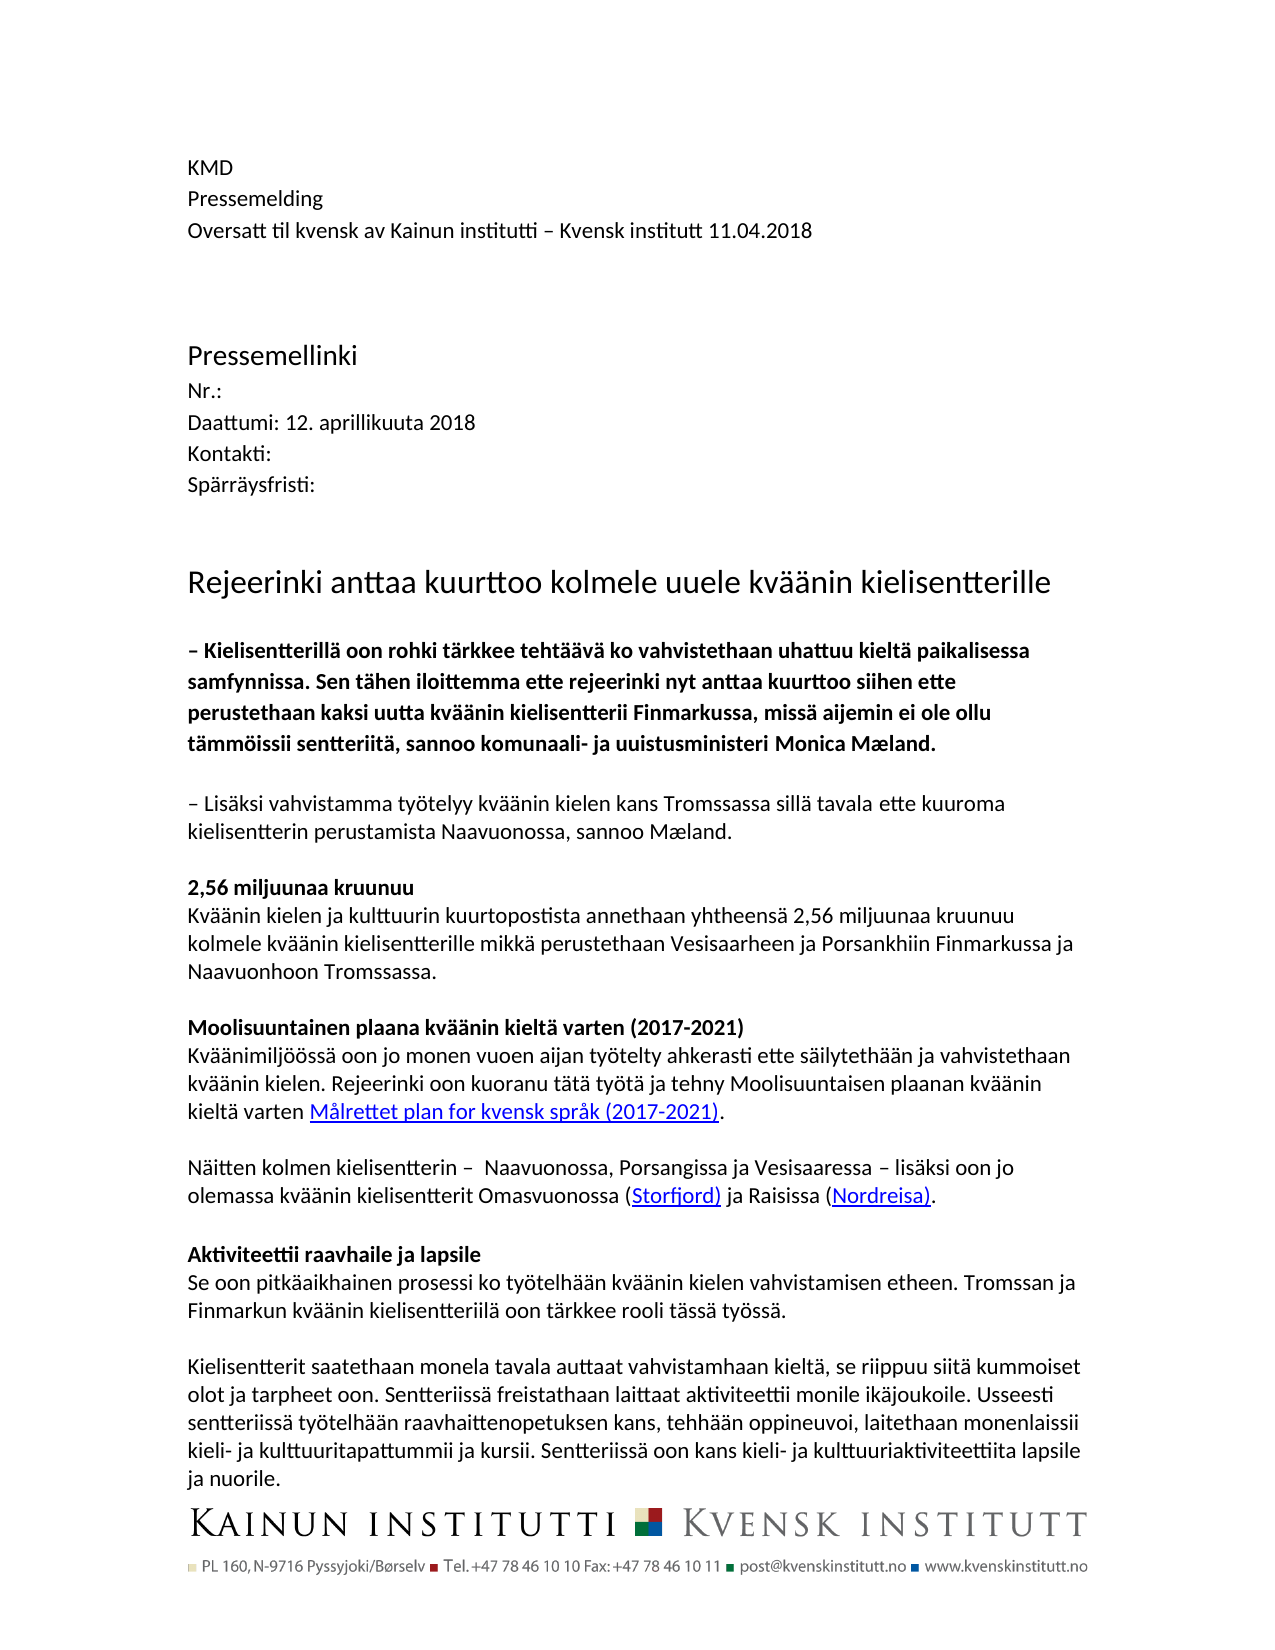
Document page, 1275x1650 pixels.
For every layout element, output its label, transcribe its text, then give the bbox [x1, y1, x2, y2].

text Kielisentterit saatethaan monela tavala auttaat vahvistamhaan kieltä, se riippuu siitä kummoiset olot ja tarpheet oon. Sentteriissä freistathaan laittaat aktiviteettii monile ikäjoukoile. Usseesti sentteriissä työtelhään raavhaittenopetuksen kans, tehhään oppineuvoi, laitethaan monenlaissii kieli- ja kulttuuritapattummii ja kursii. Sentteriissä oon kans kieli- ja kulttuuriaktiviteettiita lapsile ja nuorile. [187, 1352, 1087, 1493]
text 2,56 miljuunaa kruunuu [187, 873, 1087, 901]
text Aktiviteettii raavhaile ja lapsile [187, 1240, 1087, 1268]
picture [187, 1508, 1088, 1577]
text Kväänin kielen ja kulttuurin kuurtopostista annethaan yhtheensä 2,56 miljuunaa kruunuu kolmele kväänin kielisentterille mikkä perustethaan Vesisaarheen ja Porsankhiin Finmarkussa ja Naavuonhoon Tromssassa. [187, 901, 1087, 985]
text Oversatt til kvensk av Kainun institutti – Kvensk institutt 11.04.2018 [187, 212, 1087, 244]
text Se oon pitkäaikhainen prosessi ko työtelhään kväänin kielen vahvistamisen etheen. Tromssan ja Finmarkun kväänin kielisentteriilä oon tärkkee rooli tässä työssä. [187, 1268, 1087, 1324]
text Kväänimiljöössä oon jo monen vuoen aijan työtelty ahkerasti ette säilytethään ja vahvistethaan kväänin kielen. Rejeerinki oon kuoranu tätä työtä ja tehny Moolisuuntaisen plaanan kväänin kieltä varten Målrettet plan for kvensk språk (2017-2021). [187, 1041, 1087, 1125]
text Spärräysfristi: [187, 467, 1087, 498]
text Pressemelding [187, 181, 1087, 212]
text Moolisuuntainen plaana kväänin kieltä varten (2017-2021) [187, 1013, 1087, 1041]
text Näitten kolmen kielisentterin – Naavuonossa, Porsangissa ja Vesisaaressa ­– lisäksi oon jo olemassa kväänin kielisentterit Omasvuonossa (Storfjord) ja Raisissa (Nordreisa). [187, 1153, 1087, 1209]
text KMD [187, 150, 1087, 181]
text – Kielisentterillä oon rohki tärkkee tehtäävä ko vahvistethaan uhattuu kieltä paikalisessa samfynnissa. Sen tähen iloittemma ette rejeerinki nyt anttaa kuurttoo siihen ette perustethaan kaksi uutta kväänin kielisentterii Finmarkussa, missä aijemin ei ole ollu tämmöissii sentteriitä, sannoo komunaali- ja uuistusministeri Monica Mæland. [187, 633, 1087, 758]
text Kontakti: [187, 436, 1087, 467]
text Daattumi: 12. aprillikuuta 2018 [187, 404, 1087, 436]
text – Lisäksi vahvistamma työtelyy kväänin kielen kans Tromssassa sillä tavala ette kuuroma kielisentterin perustamista Naavuonossa, sannoo Mæland. [187, 789, 1087, 845]
text Pressemellinki [187, 337, 1087, 373]
text Nr.: [187, 373, 1087, 404]
text Rejeerinki anttaa kuurttoo kolmele uuele kväänin kielisentterille [187, 561, 1087, 601]
